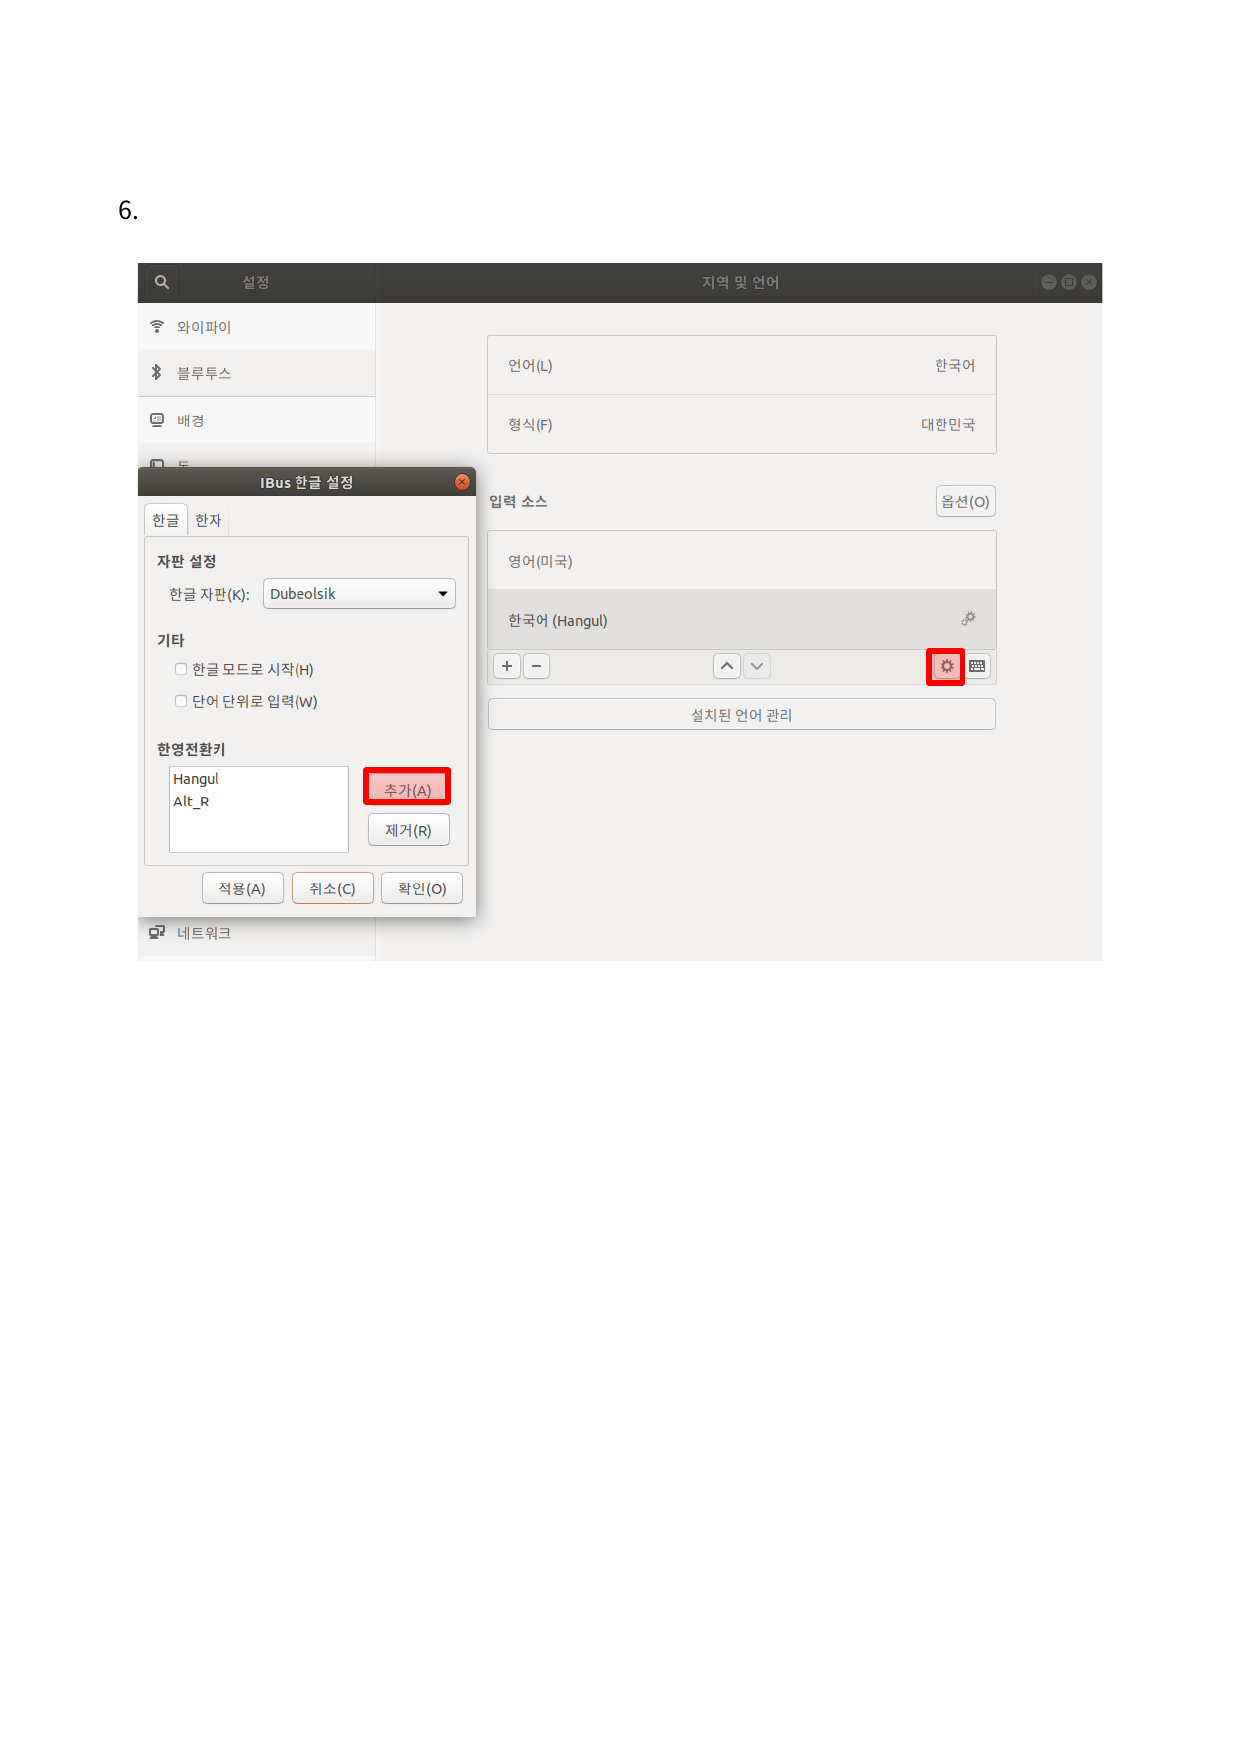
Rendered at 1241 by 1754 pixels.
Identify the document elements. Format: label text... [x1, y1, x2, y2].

picture [137, 263, 1103, 961]
text 6. [118, 191, 1122, 227]
